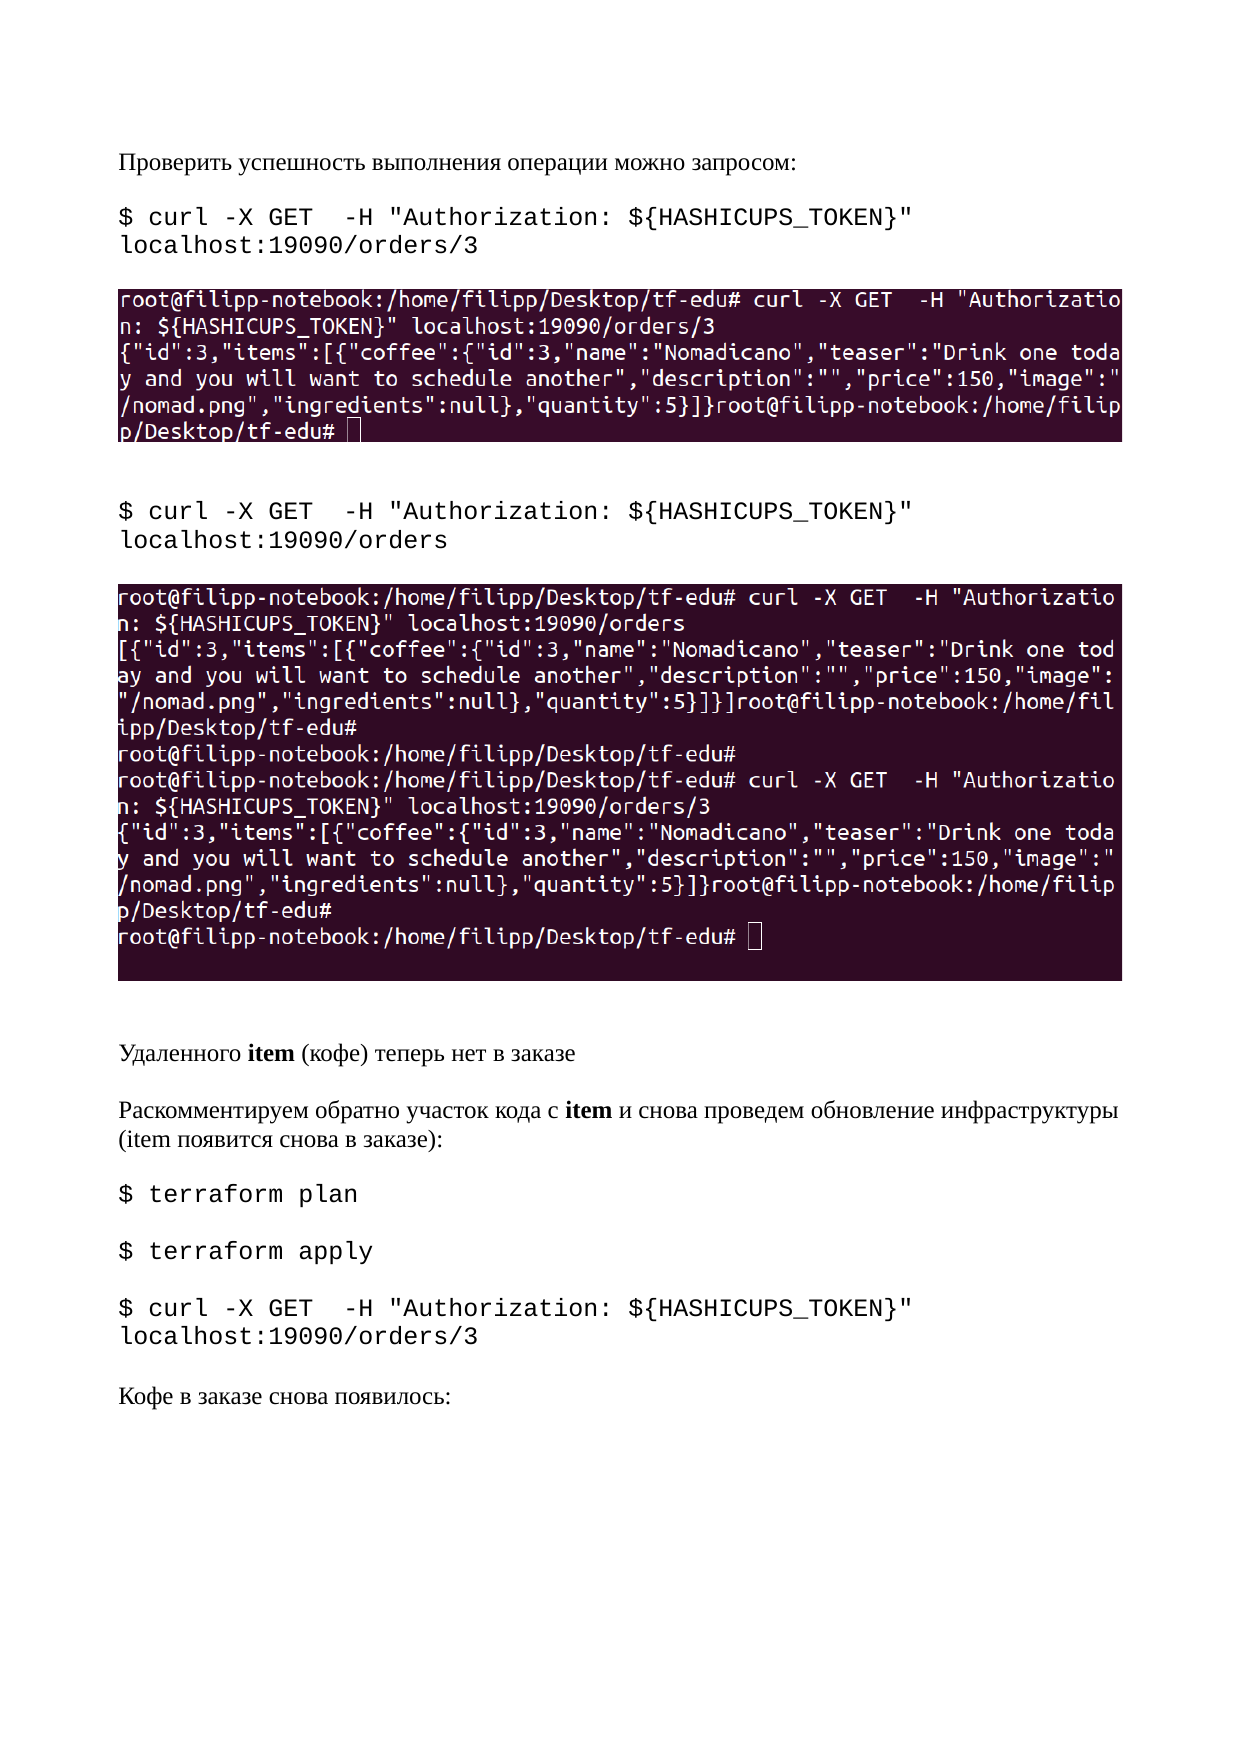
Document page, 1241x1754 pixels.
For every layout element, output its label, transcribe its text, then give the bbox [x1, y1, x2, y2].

text Кофе в заказе снова появилось: [118, 1381, 1122, 1410]
picture [118, 289, 1123, 442]
text $ curl -X GET -H "Authorization: ${HASHICUPS_TOKEN}" localhost:19090/orders/3 [118, 1296, 1122, 1352]
text Проверить успешность выполнения операции можно запросом: [118, 147, 1122, 176]
text $ terraform plan [118, 1182, 1122, 1210]
text Раскомментируем обратно участок кода c item и снова проведем обновление инфраструктуры (item появится снова в заказе): [118, 1096, 1122, 1153]
text $ curl -X GET -H "Authorization: ${HASHICUPS_TOKEN}" localhost:19090/orders [118, 499, 1122, 556]
text $ terraform apply [118, 1238, 1122, 1267]
picture [118, 584, 1123, 981]
text $ curl -X GET -H "Authorization: ${HASHICUPS_TOKEN}" localhost:19090/orders/3 [118, 204, 1122, 261]
text Удаленного item (кофе) теперь нет в заказе [118, 1038, 1122, 1067]
